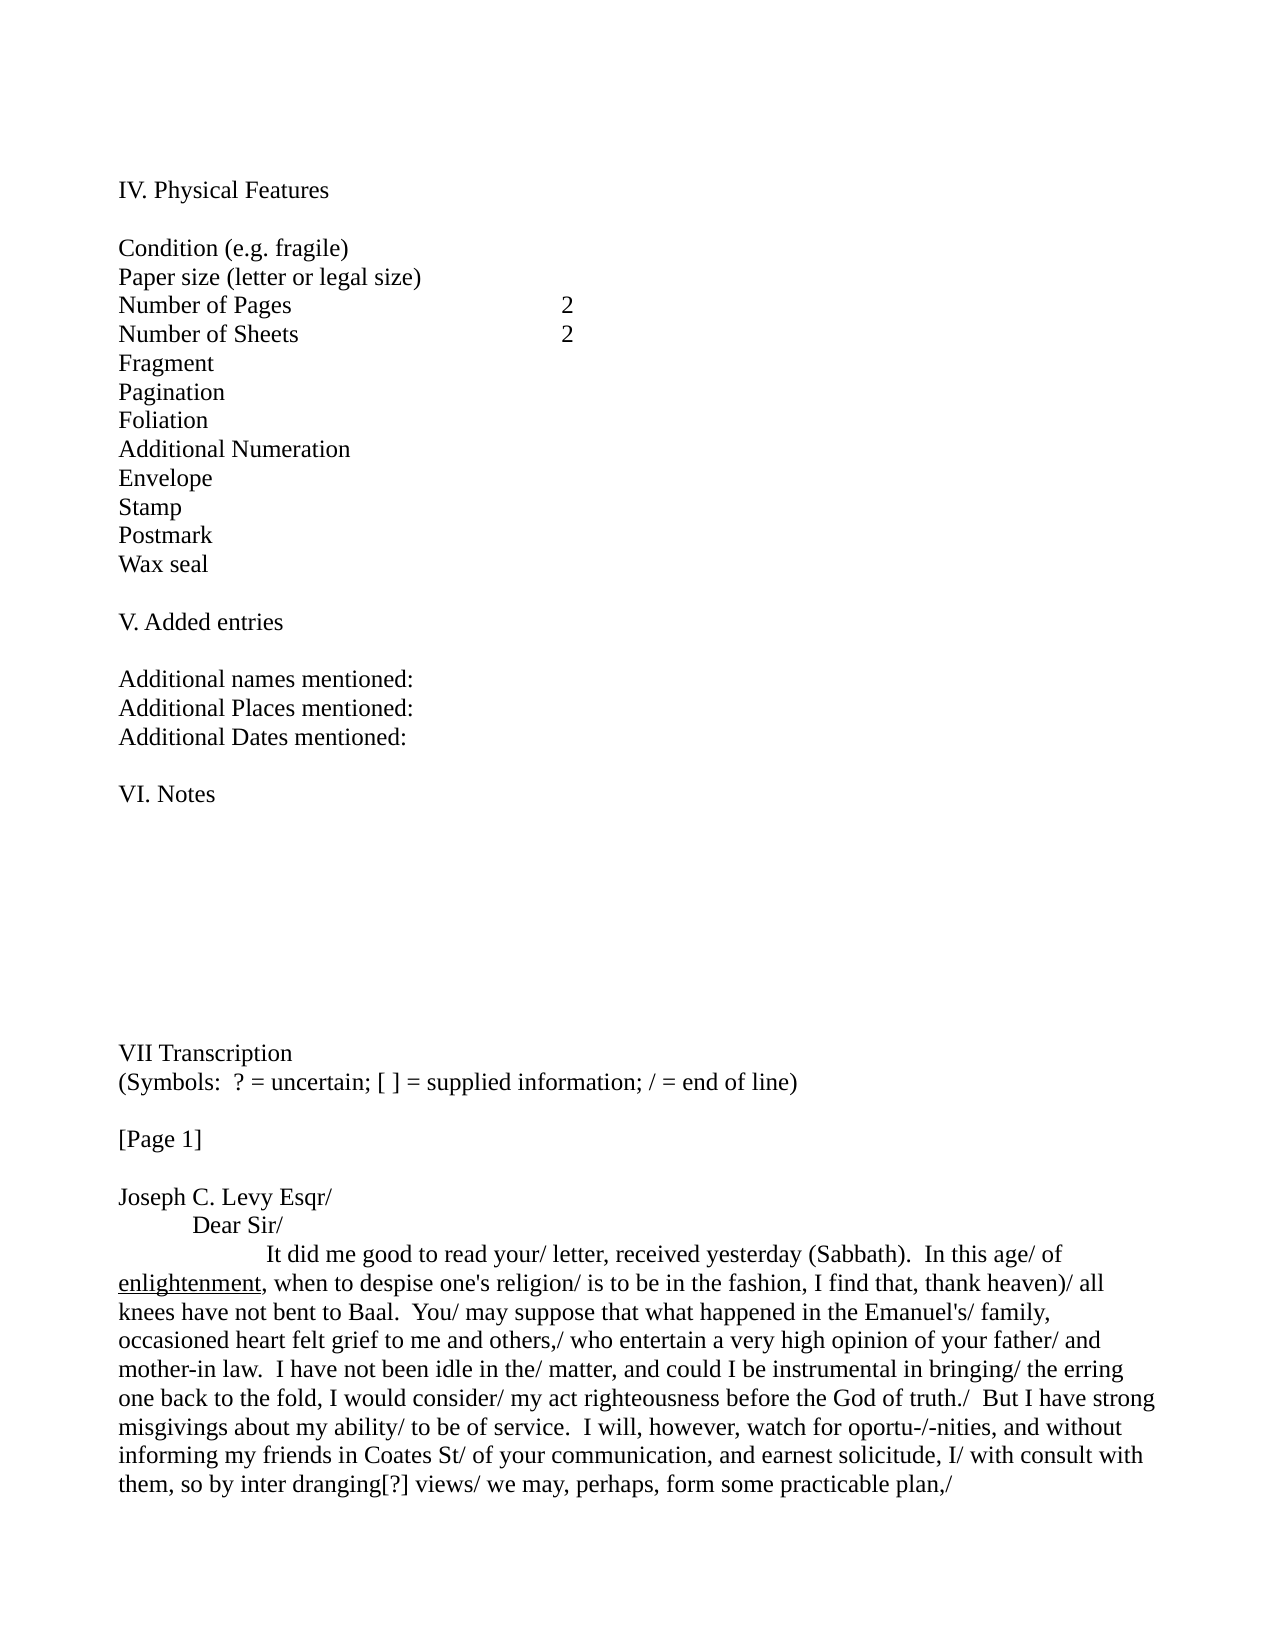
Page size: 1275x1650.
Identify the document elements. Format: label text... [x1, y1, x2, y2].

text Condition (e.g. fragile) [118, 233, 1157, 262]
text [Page 1] [118, 1124, 1157, 1153]
text Paper size (letter or legal size) [118, 262, 1157, 291]
text Additional Places mentioned: [118, 693, 1157, 722]
text Stamp [118, 492, 1157, 521]
text (Symbols: ? = uncertain; [ ] = supplied information; / = end of line) [118, 1067, 1157, 1096]
text Foliation [118, 406, 1157, 434]
text Additional Numeration [118, 434, 1157, 463]
text VI. Notes [118, 779, 1157, 808]
text V. Added entries [118, 607, 1157, 636]
text Number of Sheets 2 [118, 319, 1157, 348]
text Dear Sir/ [118, 1211, 1157, 1239]
text Envelope [118, 463, 1157, 492]
text Additional Dates mentioned: [118, 722, 1157, 751]
text Pagination [118, 377, 1157, 406]
text Fragment [118, 348, 1157, 377]
text Wax seal [118, 549, 1157, 578]
text Joseph C. Levy Esqr/ [118, 1182, 1157, 1211]
text Postmark [118, 521, 1157, 549]
text Additional names mentioned: [118, 664, 1157, 693]
text It did me good to read your/ letter, received yesterday (Sabbath). In this age/ of enlightenment, when to despise one's religion/ is to be in the fashion, I find that, thank heaven)/ all knees have not bent to Baal. You/ may suppose that what happened in the Emanuel's/ family, occasioned heart felt grief to me and others,/ who entertain a very high opinion of your father/ and mother-in law. I have not been idle in the/ matter, and could I be instrumental in bringing/ the erring one back to the fold, I would consider/ my act righteousness before the God of truth./ But I have strong misgivings about my ability/ to be of service. I will, however, watch for oportu-/-nities, and without informing my friends in Coates St/ of your communication, and earnest solicitude, I/ with consult with them, so by inter dranging[?] views/ we may, perhaps, form some practicable plan,/ [118, 1239, 1157, 1498]
text VII Transcription [118, 1038, 1157, 1067]
text Number of Pages 2 [118, 291, 1157, 319]
text IV. Physical Features [118, 176, 1157, 204]
